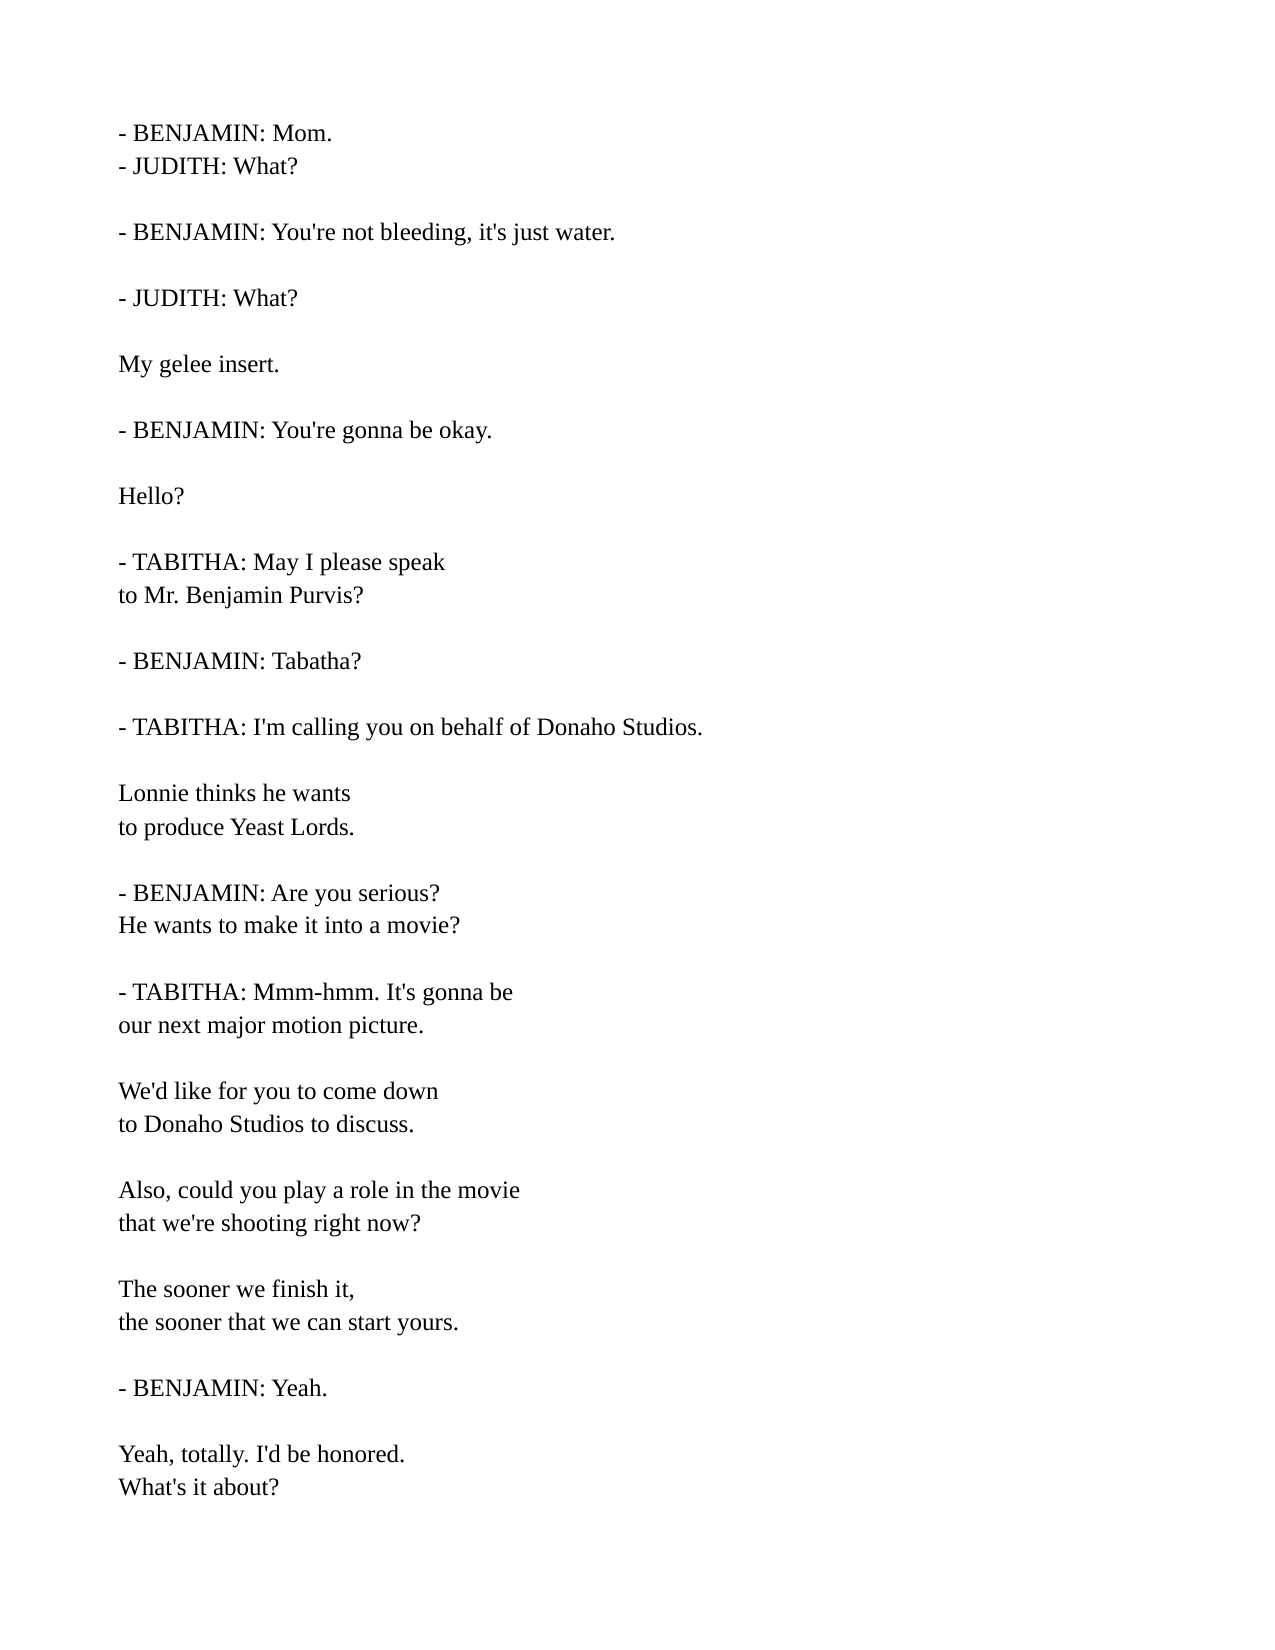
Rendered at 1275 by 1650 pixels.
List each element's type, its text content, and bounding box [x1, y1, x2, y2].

text - BENJAMIN: Mom. - JUDITH: What? - BENJAMIN: You're not bleeding, it's just water. - JUDITH: What? My gelee insert. - BENJAMIN: You're gonna be okay. Hello? - TABITHA: May I please speak to Mr. Benjamin Purvis? - BENJAMIN: Tabatha? - TABITHA: I'm calling you on behalf of Donaho Studios. Lonnie thinks he wants to produce Yeast Lords. - BENJAMIN: Are you serious? He wants to make it into a movie? - TABITHA: Mmm-hmm. It's gonna be our next major motion picture. We'd like for you to come down to Donaho Studios to discuss. Also, could you play a role in the movie that we're shooting right now? The sooner we finish it, the sooner that we can start yours. - BENJAMIN: Yeah. Yeah, totally. I'd be honored. What's it about? [118, 118, 1157, 1501]
